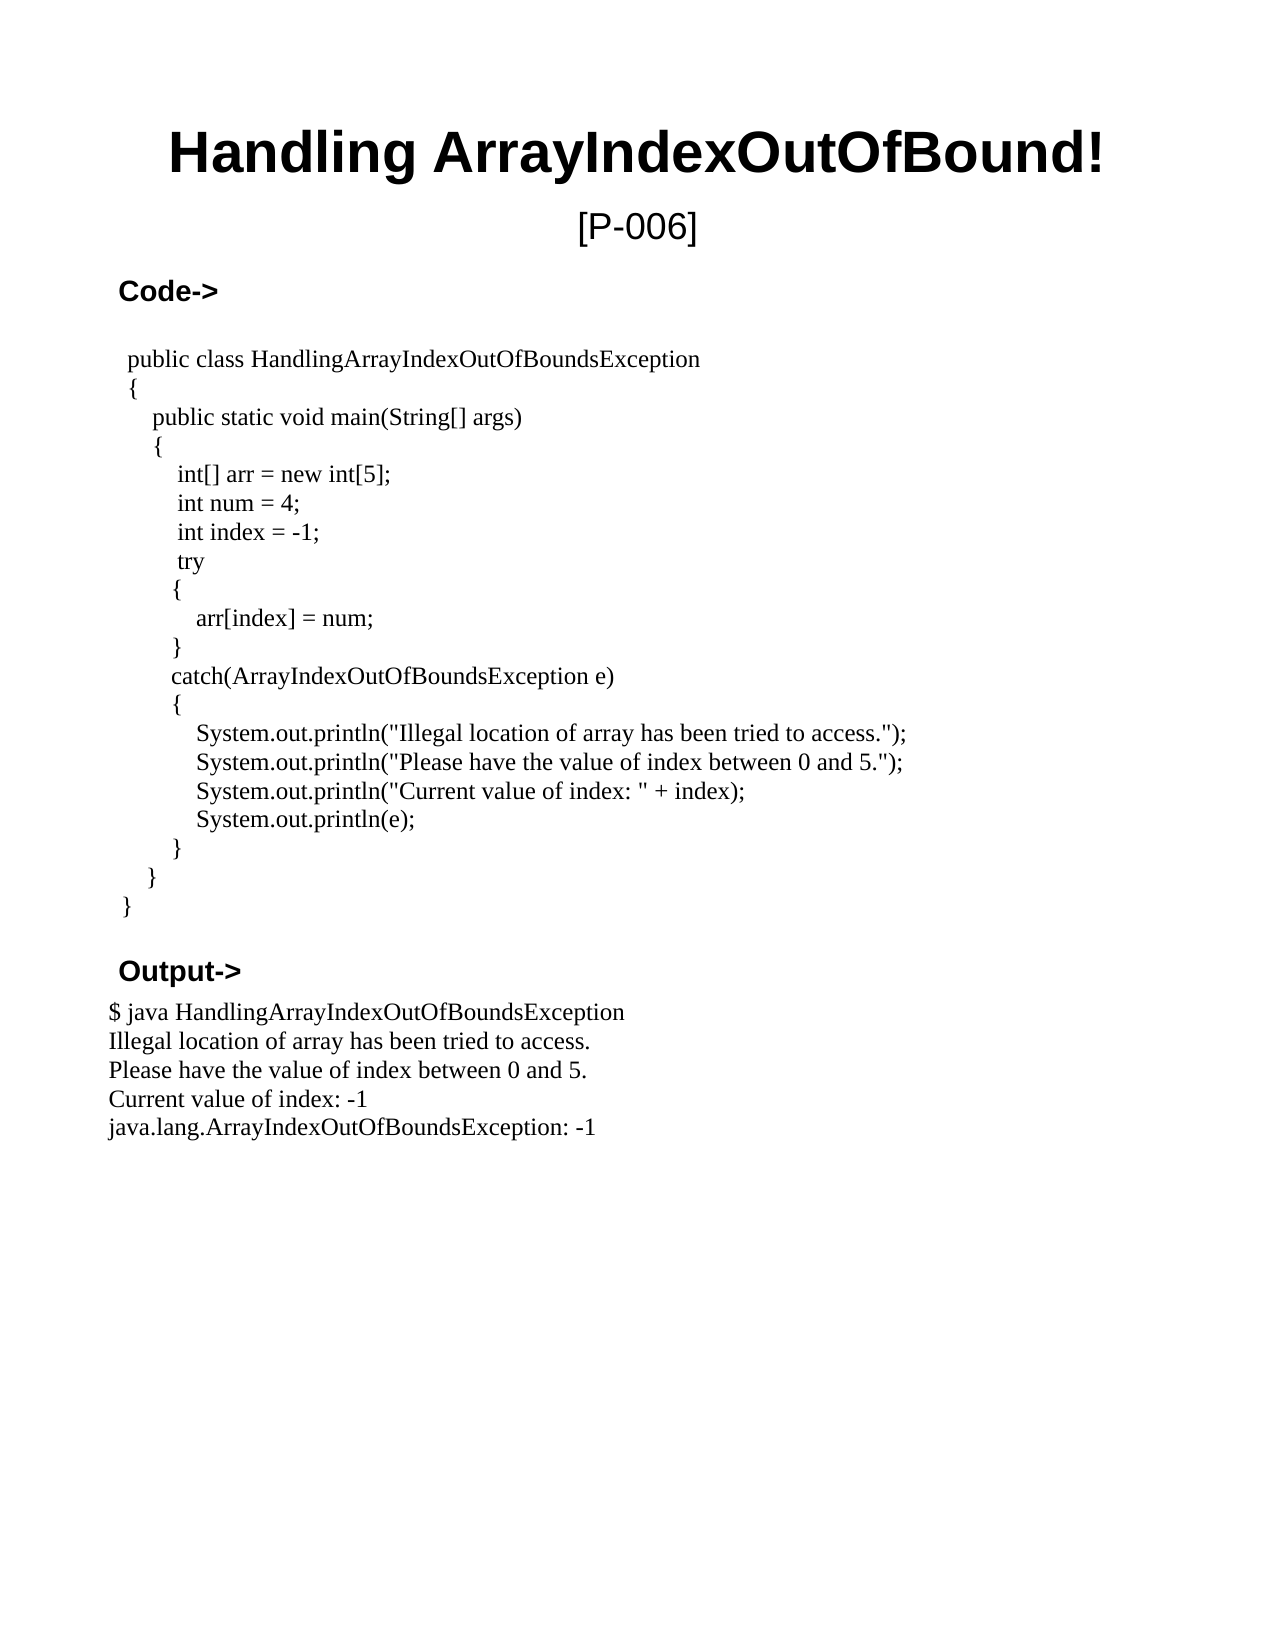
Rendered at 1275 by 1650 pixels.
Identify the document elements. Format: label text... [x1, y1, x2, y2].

title Handling ArrayIndexOutOfBound! [118, 118, 1157, 185]
subtitle [P-006] [118, 204, 1157, 247]
subtitle Output-> [118, 954, 1157, 988]
subtitle Code-> [118, 274, 1157, 308]
